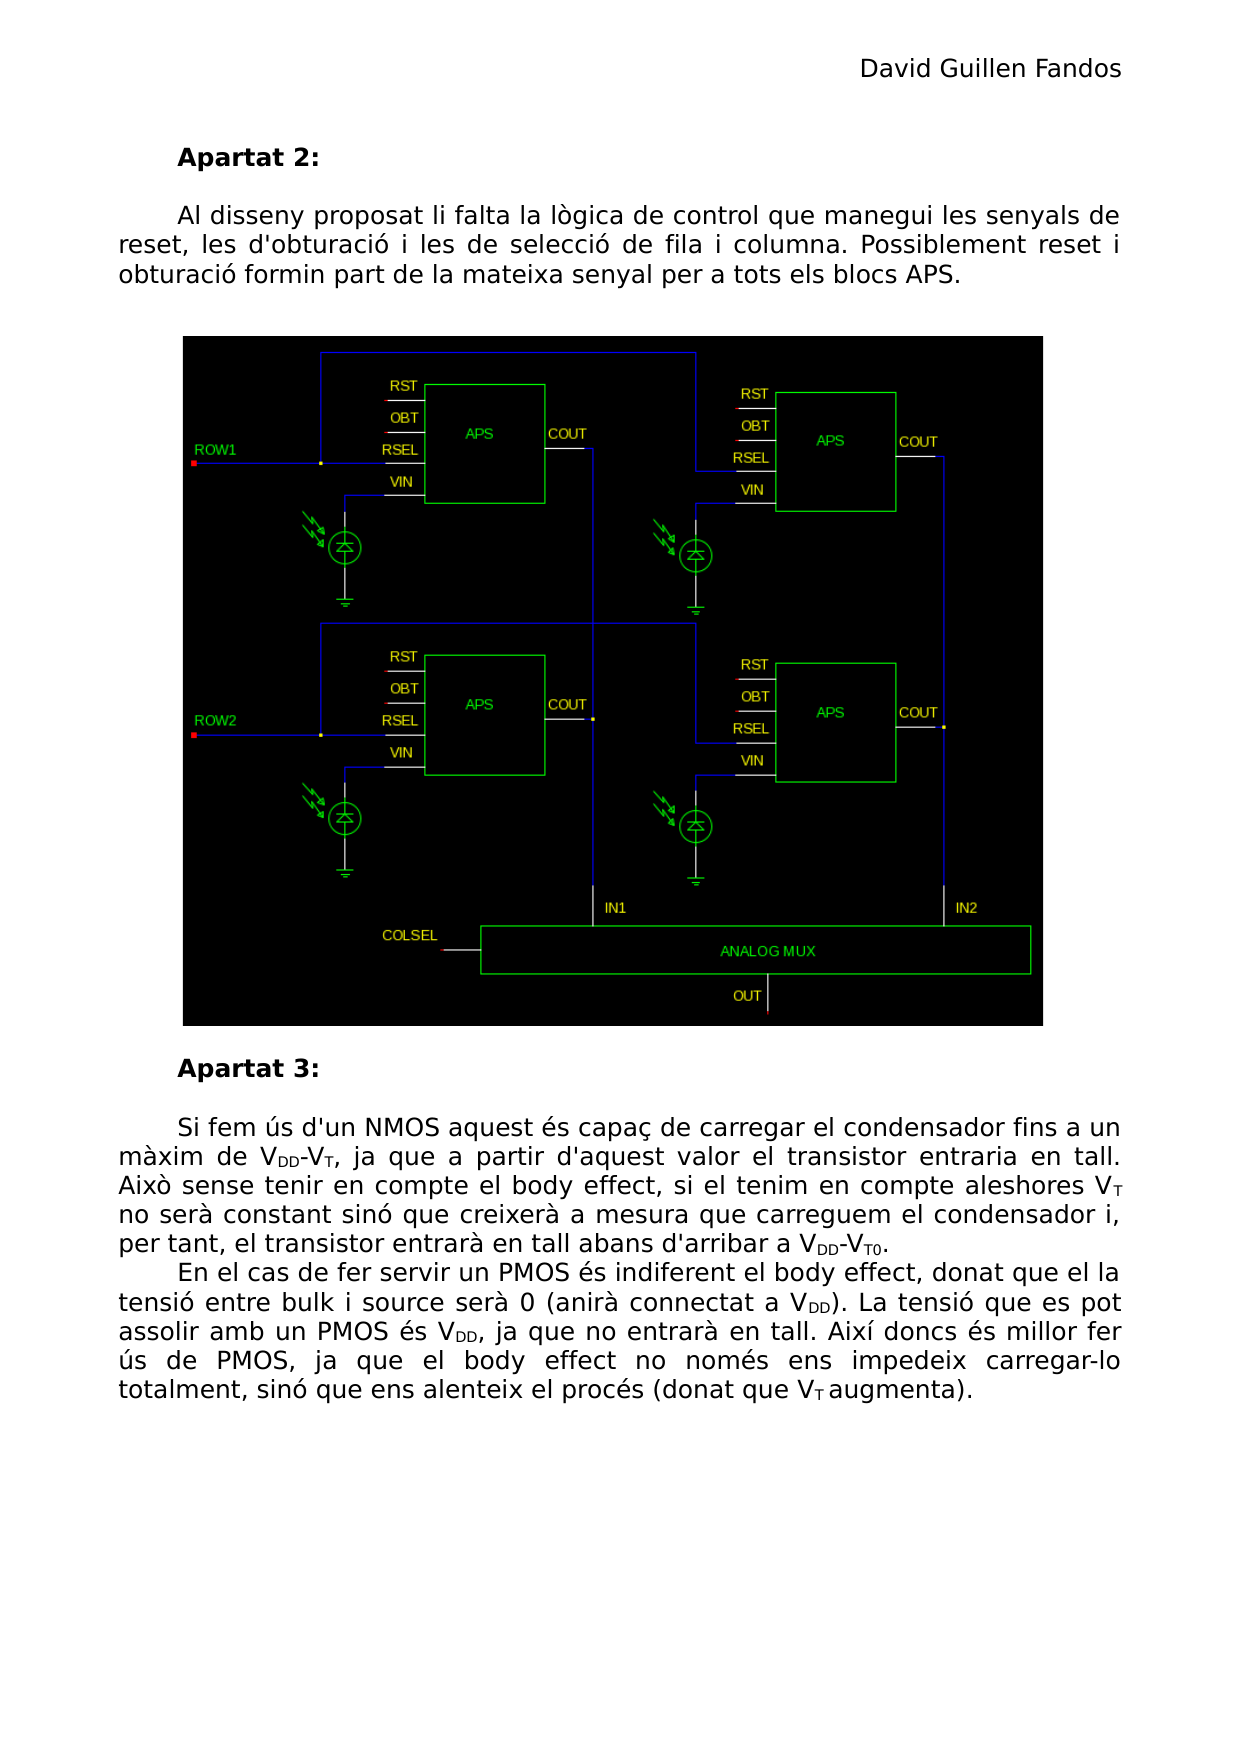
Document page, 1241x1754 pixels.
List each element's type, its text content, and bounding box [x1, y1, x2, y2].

text En el cas de fer servir un PMOS és indiferent el body effect, donat que el la tensió entre bulk i source serà 0 (anirà connectat a VDD). La tensió que es pot assolir amb un PMOS és VDD, ja que no entrarà en tall. Així doncs és millor fer ús de PMOS, ja que el body effect no només ens impedeix carregar-lo totalment, sinó que ens alenteix el procés (donat que VT augmenta). [118, 1258, 1122, 1404]
text Apartat 2: [118, 143, 1122, 172]
text Si fem ús d'un NMOS aquest és capaç de carregar el condensador fins a un màxim de VDD-VT, ja que a partir d'aquest valor el transistor entraria en tall. Això sense tenir en compte el body effect, si el tenim en compte aleshores VT no serà constant sinó que creixerà a mesura que carreguem el condensador i, per tant, el transistor entrarà en tall abans d'arribar a VDD-VT0. [118, 1113, 1122, 1258]
text Apartat 3: [118, 1054, 1122, 1083]
picture [182, 336, 1044, 1026]
text Al disseny proposat li falta la lògica de control que manegui les senyals de reset, les d'obturació i les de selecció de fila i columna. Possiblement reset i obturació formin part de la mateixa senyal per a tots els blocs APS. [118, 202, 1122, 289]
